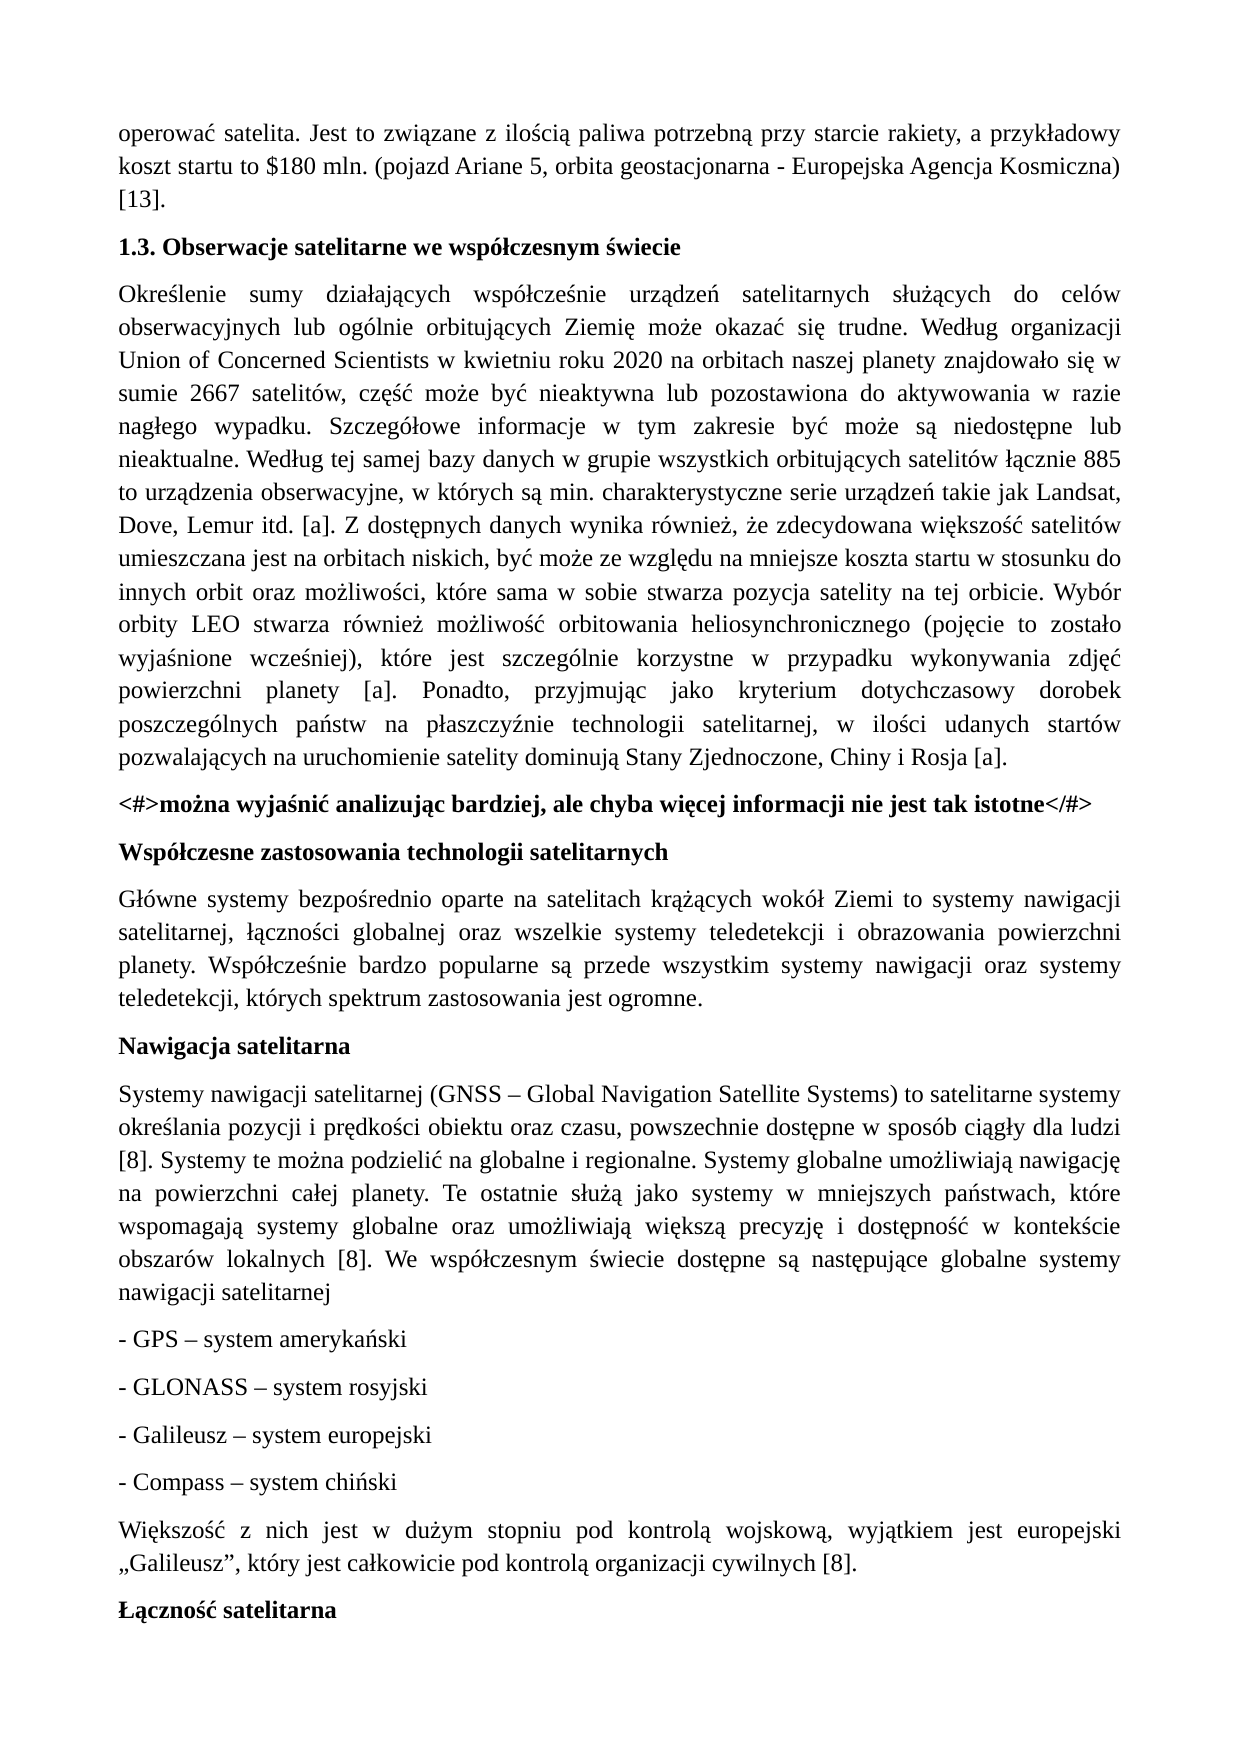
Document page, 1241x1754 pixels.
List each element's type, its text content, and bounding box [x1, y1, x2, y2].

text - GLONASS – system rosyjski [118, 1372, 1122, 1401]
text - Galileusz – system europejski [118, 1420, 1122, 1448]
text <#>można wyjaśnić analizując bardziej, ale chyba więcej informacji nie jest tak istotne</#> [118, 789, 1122, 818]
text operować satelita. Jest to związane z ilością paliwa potrzebną przy starcie rakiety, a przykładowy koszt startu to $180 mln. (pojazd Ariane 5, orbita geostacjonarna - Europejska Agencja Kosmiczna) [13]. [118, 118, 1122, 213]
text Łączność satelitarna [118, 1596, 1122, 1624]
text - Compass – system chiński [118, 1467, 1122, 1496]
text Nawigacja satelitarna [118, 1031, 1122, 1060]
text Systemy nawigacji satelitarnej (GNSS – Global Navigation Satellite Systems) to satelitarne systemy określania pozycji i prędkości obiektu oraz czasu, powszechnie dostępne w sposób ciągły dla ludzi [8]. Systemy te można podzielić na globalne i regionalne. Systemy globalne umożliwiają nawigację na powierzchni całej planety. Te ostatnie służą jako systemy w mniejszych państwach, które wspomagają systemy globalne oraz umożliwiają większą precyzję i dostępność w kontekście obszarów lokalnych [8]. We współczesnym świecie dostępne są następujące globalne systemy nawigacji satelitarnej [118, 1079, 1122, 1306]
text Główne systemy bezpośrednio oparte na satelitach krążących wokół Ziemi to systemy nawigacji satelitarnej, łączności globalnej oraz wszelkie systemy teledetekcji i obrazowania powierzchni planety. Współcześnie bardzo popularne są przede wszystkim systemy nawigacji oraz systemy teledetekcji, których spektrum zastosowania jest ogromne. [118, 884, 1122, 1012]
text Określenie sumy działających współcześnie urządzeń satelitarnych służących do celów obserwacyjnych lub ogólnie orbitujących Ziemię może okazać się trudne. Według organizacji Union of Concerned Scientists w kwietniu roku 2020 na orbitach naszej planety znajdowało się w sumie 2667 satelitów, część może być nieaktywna lub pozostawiona do aktywowania w razie nagłego wypadku. Szczegółowe informacje w tym zakresie być może są niedostępne lub nieaktualne. Według tej samej bazy danych w grupie wszystkich orbitujących satelitów łącznie 885 to urządzenia obserwacyjne, w których są min. charakterystyczne serie urządzeń takie jak Landsat, Dove, Lemur itd. [a]. Z dostępnych danych wynika również, że zdecydowana większość satelitów umieszczana jest na orbitach niskich, być może ze względu na mniejsze koszta startu w stosunku do innych orbit oraz możliwości, które sama w sobie stwarza pozycja satelity na tej orbicie. Wybór orbity LEO stwarza również możliwość orbitowania heliosynchronicznego (pojęcie to zostało wyjaśnione wcześniej), które jest szczególnie korzystne w przypadku wykonywania zdjęć powierzchni planety [a]. Ponadto, przyjmując jako kryterium dotychczasowy dorobek poszczególnych państw na płaszczyźnie technologii satelitarnej, w ilości udanych startów pozwalających na uruchomienie satelity dominują Stany Zjednoczone, Chiny i Rosja [a]. [118, 279, 1122, 770]
text Większość z nich jest w dużym stopniu pod kontrolą wojskową, wyjątkiem jest europejski „Galileusz”, który jest całkowicie pod kontrolą organizacji cywilnych [8]. [118, 1515, 1122, 1577]
text - GPS – system amerykański [118, 1324, 1122, 1353]
text 1.3. Obserwacje satelitarne we współczesnym świecie [118, 232, 1122, 261]
text Współczesne zastosowania technologii satelitarnych [118, 837, 1122, 866]
